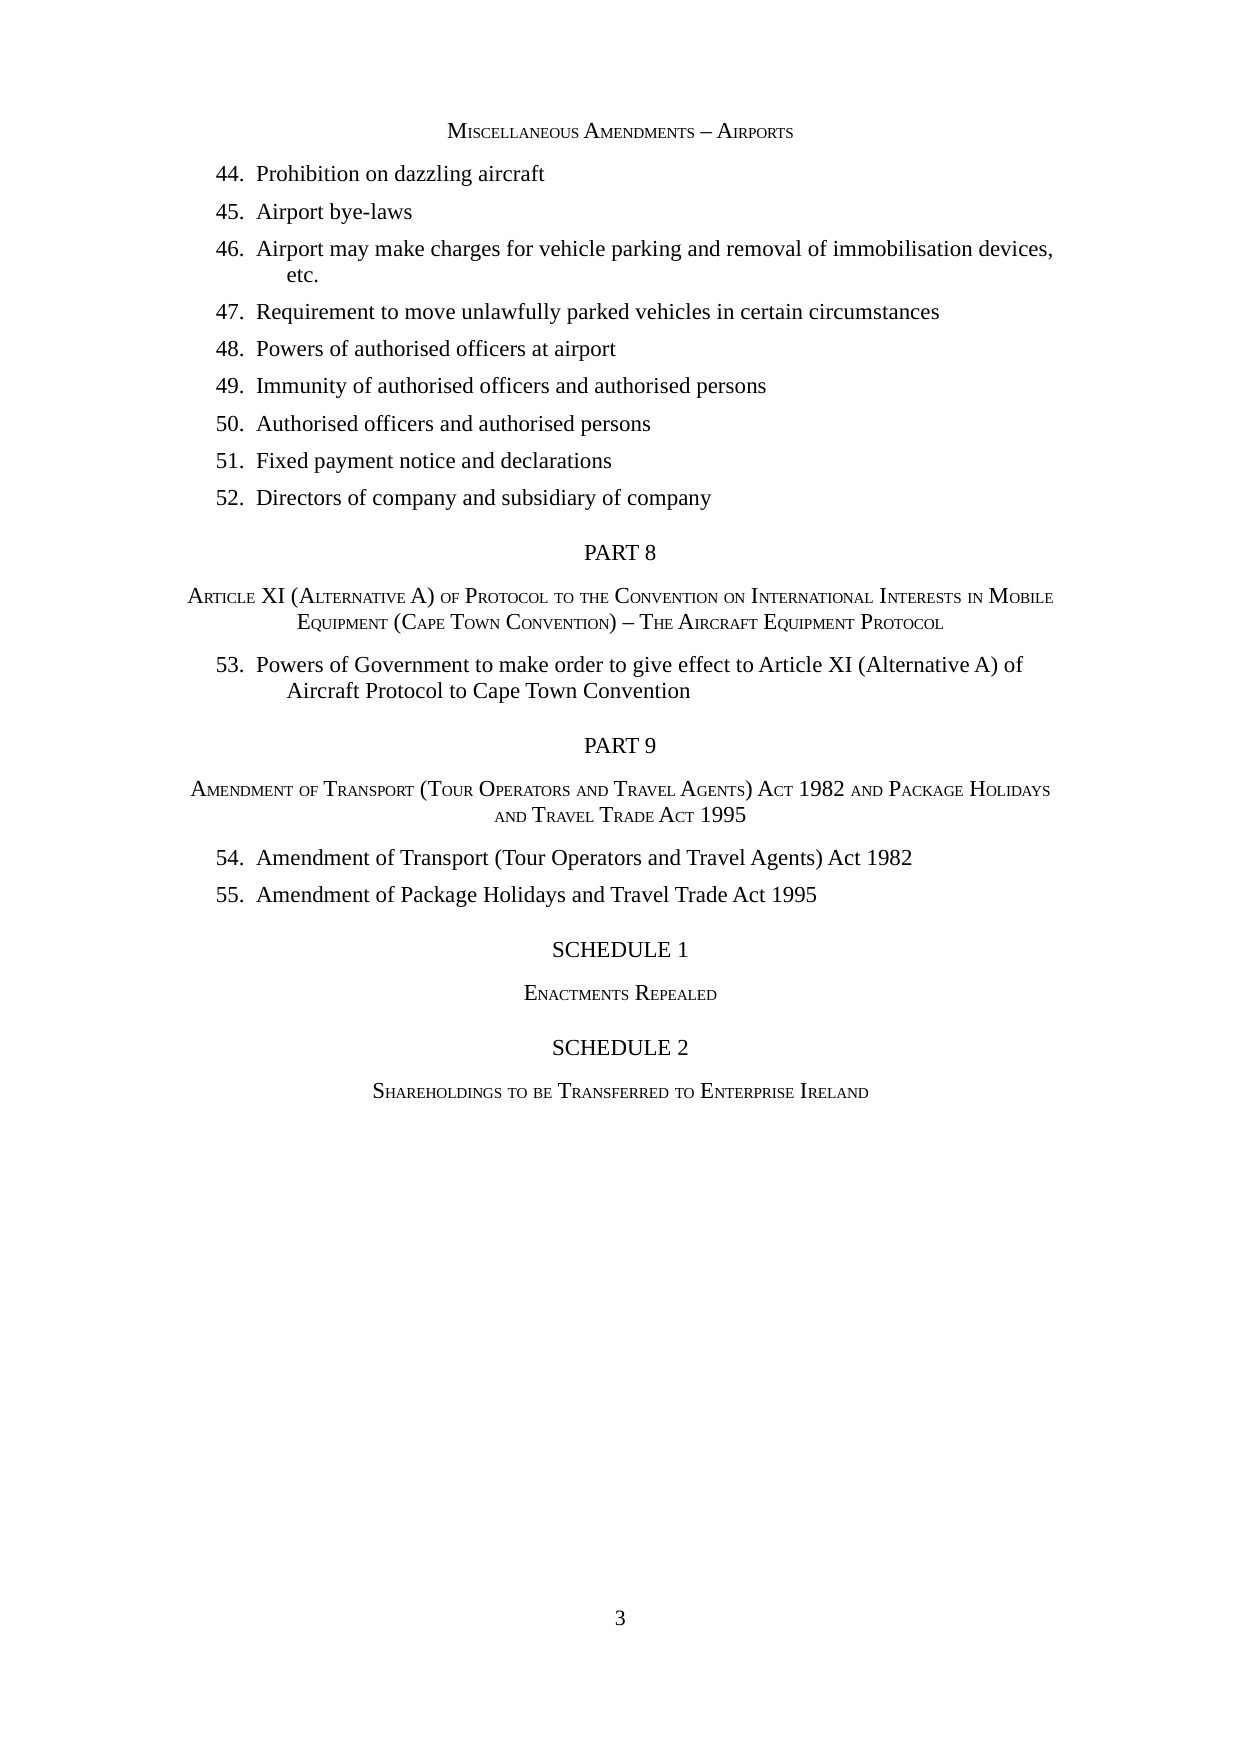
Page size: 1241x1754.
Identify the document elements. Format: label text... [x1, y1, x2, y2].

title Amendment of Transport (Tour Operators and Travel Agents) Act 1982 and Package Holidays and Travel Trade Act 1995 [177, 776, 1063, 827]
text 45. Airport bye-laws [216, 199, 1063, 224]
title Enactments Repealed [177, 980, 1063, 1006]
text 47. Requirement to move unlawfully parked vehicles in certain circumstances [216, 299, 1063, 324]
text PART 9 [177, 733, 1063, 758]
title Miscellaneous Amendments – Airports [177, 118, 1063, 144]
text 44. Prohibition on dazzling aircraft [216, 161, 1063, 187]
text SCHEDULE 2 [177, 1035, 1063, 1061]
text SCHEDULE 1 [177, 937, 1063, 962]
text 53. Powers of Government to make order to give effect to Article XI (Alternative A) of Aircraft Protocol to Cape Town Convention [216, 652, 1063, 703]
text 49. Immunity of authorised officers and authorised persons [216, 373, 1063, 399]
text 46. Airport may make charges for vehicle parking and removal of immobilisation devices, etc. [216, 236, 1063, 287]
text 54. Amendment of Transport (Tour Operators and Travel Agents) Act 1982 [216, 845, 1063, 870]
title Shareholdings to be Transferred to Enterprise Ireland [177, 1078, 1063, 1104]
text 52. Directors of company and subsidiary of company [216, 485, 1063, 511]
text 55. Amendment of Package Holidays and Travel Trade Act 1995 [216, 882, 1063, 907]
text 48. Powers of authorised officers at airport [216, 336, 1063, 362]
text 51. Fixed payment notice and declarations [216, 448, 1063, 473]
title Article XI (Alternative A) of Protocol to the Convention on International Interests in Mobile Equipment (Cape Town Convention) – The Aircraft Equipment Protocol [177, 583, 1063, 634]
text 50. Authorised officers and authorised persons [216, 411, 1063, 436]
text PART 8 [177, 540, 1063, 566]
